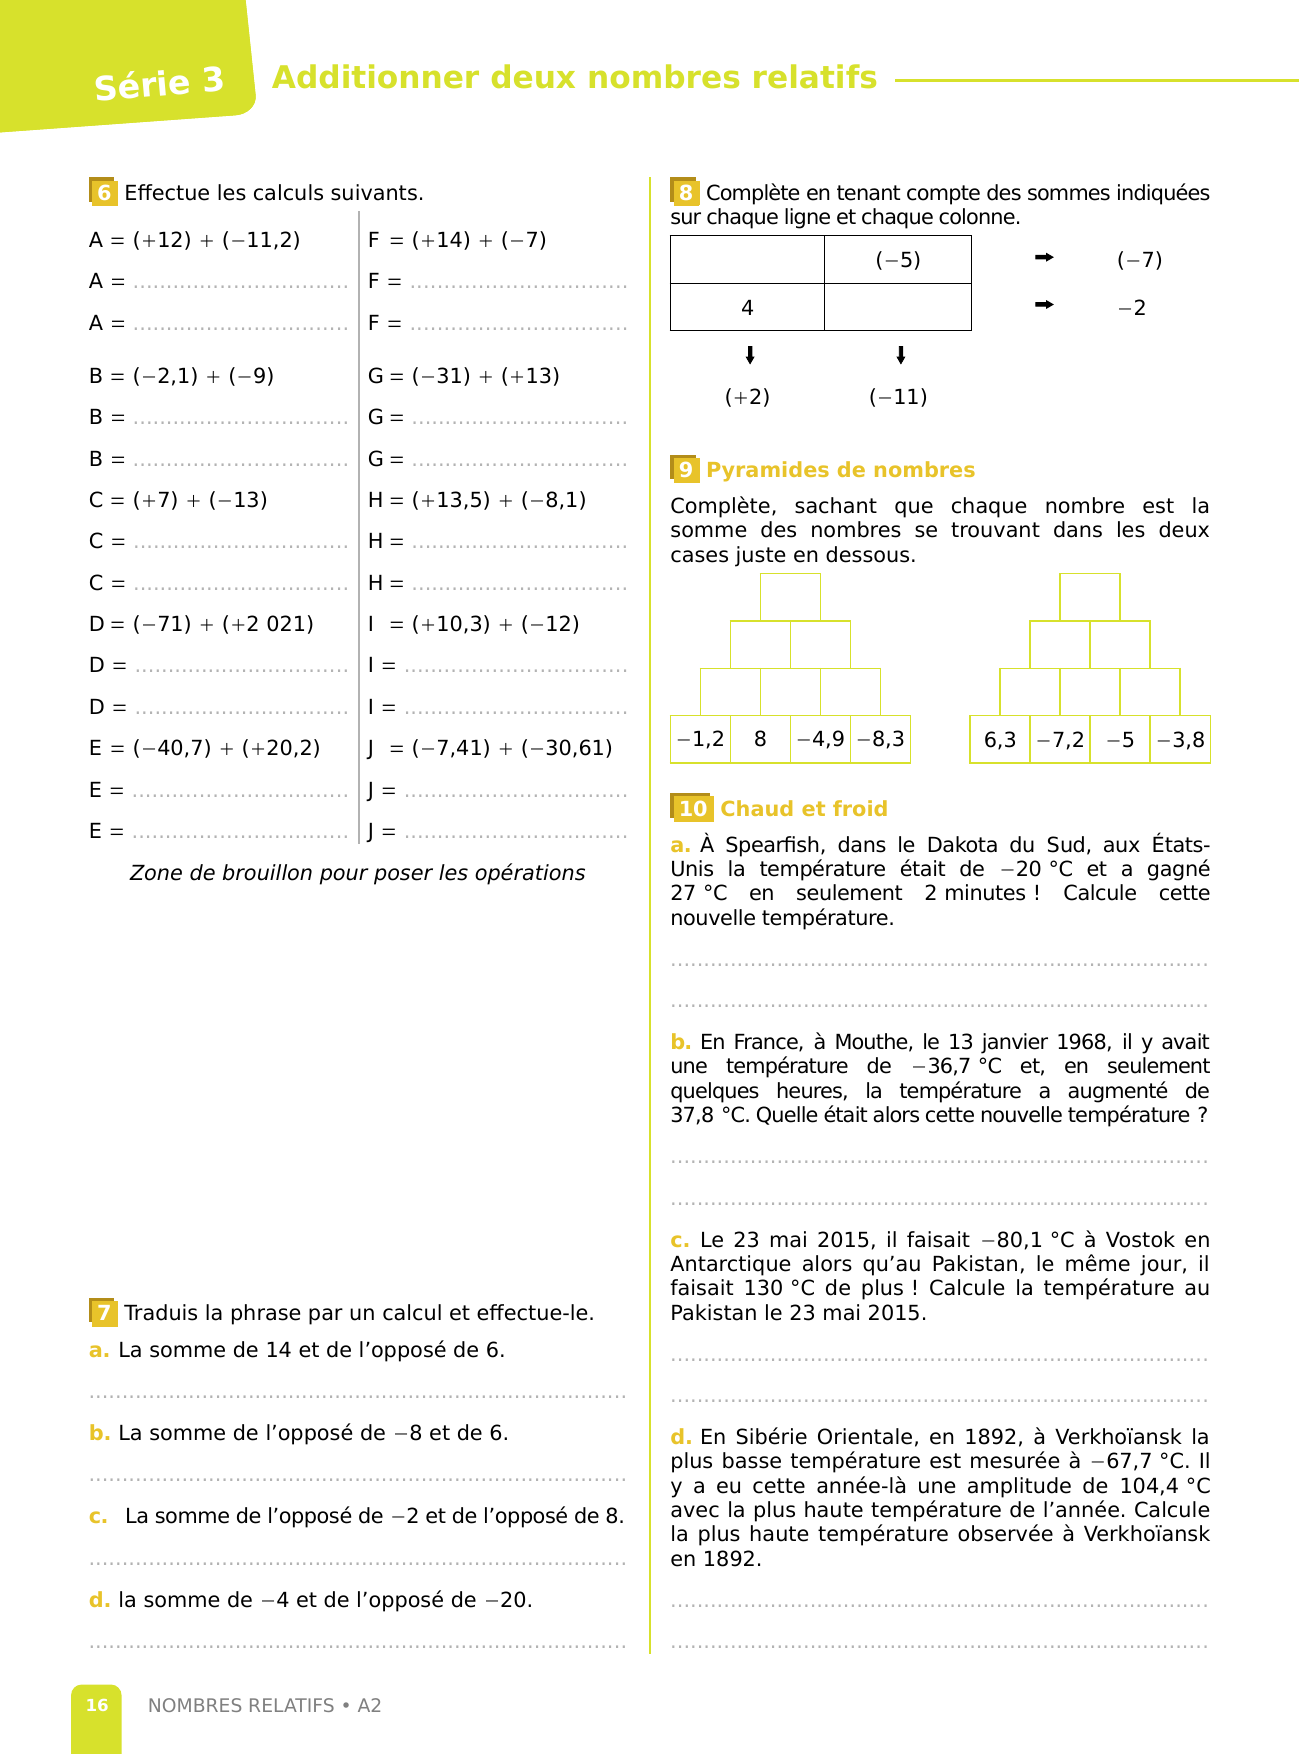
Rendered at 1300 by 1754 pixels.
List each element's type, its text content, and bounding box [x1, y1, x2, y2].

text Complète, sachant que chaque nombre est la somme des nombres se trouvant dans les deux cases juste en dessous. [670, 494, 1211, 567]
list La somme de 14 et de l’opposé de 6. [88, 1338, 629, 1362]
subtitle Complète en tenant compte des sommes indiquées sur chaque ligne et chaque colonne. [670, 177, 1211, 229]
list la somme de −4 et de l’opposé de −20. [88, 1588, 629, 1612]
table_cell  [972, 283, 1117, 330]
table_cell [1061, 669, 1119, 715]
text A = [88, 252, 350, 294]
subtitle B = (−2,1)  (−9) [88, 347, 350, 388]
table_cell [1031, 622, 1089, 668]
subtitle I = (10,3)  (−12) [368, 595, 629, 636]
table_cell [1001, 669, 1059, 715]
table_header [700, 573, 730, 620]
table_header [880, 573, 930, 620]
table_cell −2 [1117, 283, 1201, 330]
table_cell [1000, 620, 1029, 668]
text Zone de brouillon pour poser les opérations [88, 861, 629, 885]
list En France, à Mouthe, le 13 janvier 1968, il y avait une température de −36,7 °C et, en seulement quelques heures, la température a augmenté de 37,8 °C. Quelle était alors cette nouvelle température ? [670, 1030, 1211, 1127]
table_cell  [670, 331, 824, 379]
table_cell [910, 620, 930, 668]
table_cell [731, 622, 790, 668]
table_cell [1091, 622, 1149, 668]
table_cell [825, 284, 971, 330]
table_header [1180, 573, 1211, 620]
text B = [88, 388, 350, 430]
table_cell [970, 620, 1000, 668]
subtitle E = (−40,7)  (20,2) [88, 719, 350, 761]
table_cell (−11) [824, 379, 972, 414]
subtitle A = (12)  (−11,2) [88, 211, 350, 252]
table_cell ─4,9 [791, 716, 850, 762]
list La somme de l’opposé de −8 et de 6. [88, 1421, 629, 1445]
subtitle F = (14)  (−7) [368, 211, 629, 252]
subtitle F = [368, 252, 629, 294]
table_cell [1117, 330, 1201, 379]
table_cell [970, 668, 999, 715]
table_cell [1180, 620, 1211, 668]
table_cell [880, 620, 910, 668]
table_cell [670, 668, 700, 715]
text C = [88, 512, 350, 554]
table_header (−7) [1117, 235, 1201, 283]
subtitle J = (−7,41)  (−30,61) [368, 719, 629, 761]
table_cell [930, 668, 970, 715]
table_cell −5 [1091, 716, 1149, 762]
table_cell [701, 669, 760, 715]
table_header (−5) [825, 236, 971, 283]
table_cell [930, 715, 969, 762]
table_cell [1151, 620, 1180, 668]
subtitle G = [368, 430, 629, 471]
table_cell [1121, 669, 1179, 715]
list La somme de l’opposé de −2 et de l’opposé de 8. [88, 1504, 629, 1528]
table_header [671, 236, 824, 283]
text D = [88, 636, 350, 678]
table_header [1061, 574, 1119, 620]
subtitle Pyramides de nombres [670, 454, 1211, 482]
subtitle C = (7)  (−13) [88, 471, 350, 512]
table_cell [851, 620, 880, 668]
table_cell [972, 379, 1117, 414]
table_cell [930, 620, 970, 668]
table_cell [911, 715, 930, 762]
table_cell (2) [670, 379, 824, 414]
subtitle G = [368, 388, 629, 430]
text A = [88, 294, 350, 335]
table_cell [1181, 668, 1211, 715]
table_header [821, 573, 850, 620]
text I = [368, 636, 629, 678]
subtitle H = [368, 512, 629, 554]
subtitle Chaud et froid [710, 793, 1211, 821]
list Le 23 mai 2015, il faisait −80,1 °C à Vostok en Antarctique alors qu’au Pakistan, le même jour, il faisait 130 °C de plus ! Calcule la température au Pakistan le 23 mai 2015. [670, 1228, 1211, 1325]
subtitle D = (−71)  (2 021) [88, 595, 350, 636]
table_cell [881, 668, 910, 715]
table_cell [670, 620, 700, 668]
table_cell [1117, 379, 1201, 414]
table_cell 6,3 [971, 716, 1029, 762]
table_header [1150, 573, 1180, 620]
text E = [88, 761, 350, 802]
text E = [88, 802, 350, 843]
table_cell [791, 622, 850, 668]
subtitle G = (−31)  (13) [368, 347, 629, 388]
list À Spearfish, dans le Dakota du Sud, aux États-Unis la température était de −20 °C et a gagné 27 °C en seulement 2 minutes ! Calcule cette nouvelle température. [670, 833, 1211, 930]
table_cell [910, 668, 930, 715]
table_cell ─8,3 [851, 716, 910, 762]
subtitle H = [368, 554, 629, 595]
table_header [670, 573, 700, 620]
subtitle H = (13,5)  (−8,1) [368, 471, 629, 512]
text C = [88, 554, 350, 595]
table_header [930, 573, 1000, 620]
text B = [88, 430, 350, 471]
text J = [368, 802, 629, 843]
text J = [368, 761, 629, 802]
table_header [1000, 573, 1030, 620]
table_cell  [824, 331, 972, 379]
list En Sibérie Orientale, en 1892, à Verkhoïansk la plus basse température est mesurée à −67,7 °C. Il y a eu cette année-là une amplitude de 104,4 °C avec la plus haute température de l’année. Calcule la plus haute température observée à Verkhoïansk en 1892. [670, 1425, 1211, 1571]
table_cell −7,2 [1031, 716, 1089, 762]
text I = [368, 678, 629, 719]
table_cell [700, 620, 730, 668]
table_cell 8 [731, 716, 790, 762]
table_cell [761, 669, 820, 715]
subtitle Effectue les calculs suivants. [114, 177, 629, 205]
table_cell ─1,2 [671, 716, 730, 762]
table_header [1121, 573, 1150, 620]
table_cell ─3,8 [1151, 716, 1210, 762]
text D = [88, 678, 350, 719]
table_cell [821, 669, 880, 715]
table_header [761, 574, 820, 620]
table_header  [972, 235, 1117, 283]
table_header [1030, 573, 1059, 620]
table_header [730, 573, 760, 620]
table_header [850, 573, 880, 620]
subtitle F = [368, 294, 629, 335]
table_cell [972, 330, 1117, 379]
table_cell 4 [671, 284, 824, 330]
subtitle Traduis la phrase par un calcul et effectue-le. [114, 1298, 629, 1326]
